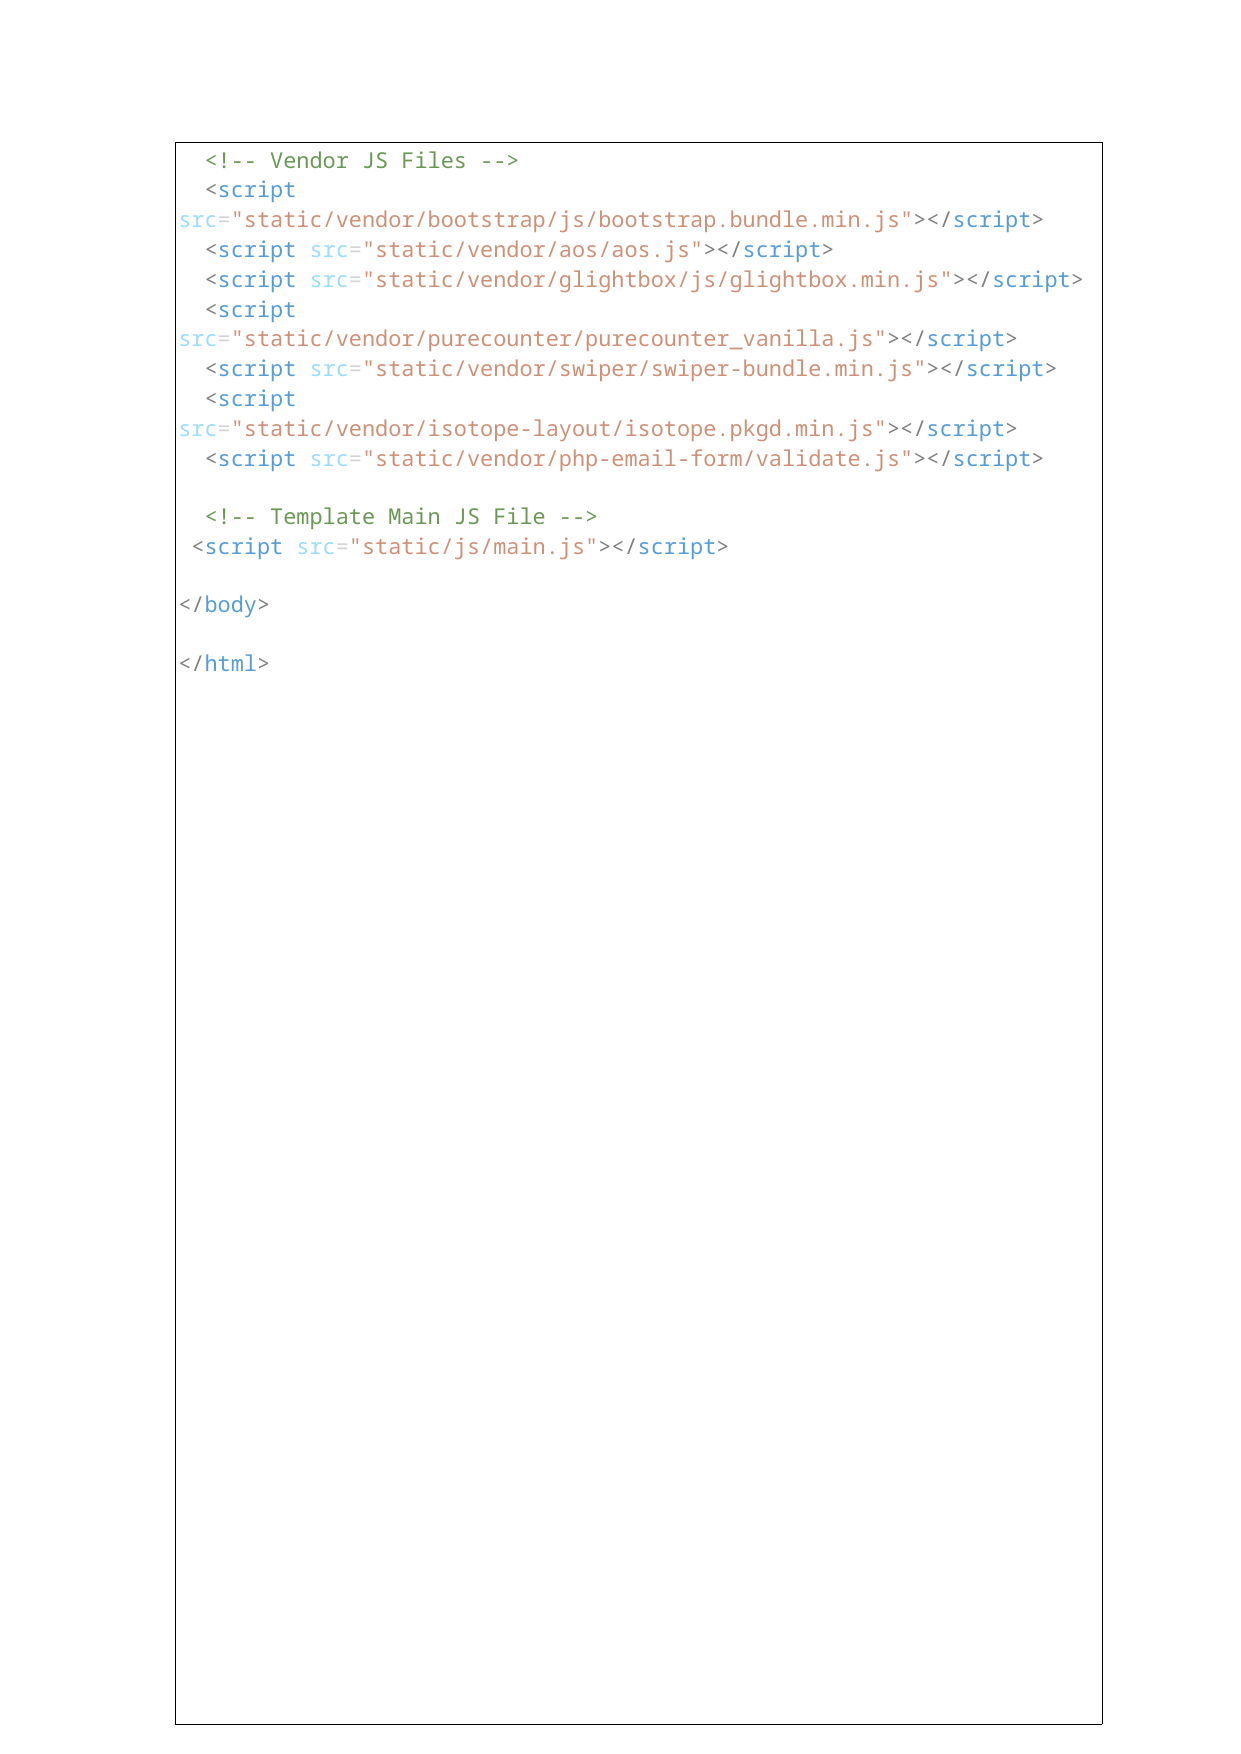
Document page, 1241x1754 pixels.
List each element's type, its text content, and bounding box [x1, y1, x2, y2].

text <!-- Vendor JS Files --> [178, 145, 1100, 174]
text </body> [178, 589, 1100, 619]
text <!-- Template Main JS File --> [178, 501, 1100, 531]
text <script src="static/vendor/isotope-layout/isotope.pkgd.min.js"></script> [178, 383, 1100, 443]
text <script src="static/vendor/bootstrap/js/bootstrap.bundle.min.js"></script> [178, 174, 1100, 234]
text <script src="static/vendor/purecounter/purecounter_vanilla.js"></script> [178, 294, 1100, 353]
text <script src="static/vendor/swiper/swiper-bundle.min.js"></script> [178, 353, 1100, 383]
text </html> [178, 648, 1100, 678]
text <script src="static/vendor/aos/aos.js"></script> [178, 234, 1100, 264]
text <script src="static/js/main.js"></script> [178, 531, 1100, 561]
text <script src="static/vendor/glightbox/js/glightbox.min.js"></script> [178, 264, 1100, 294]
text <script src="static/vendor/php-email-form/validate.js"></script> [178, 443, 1100, 472]
